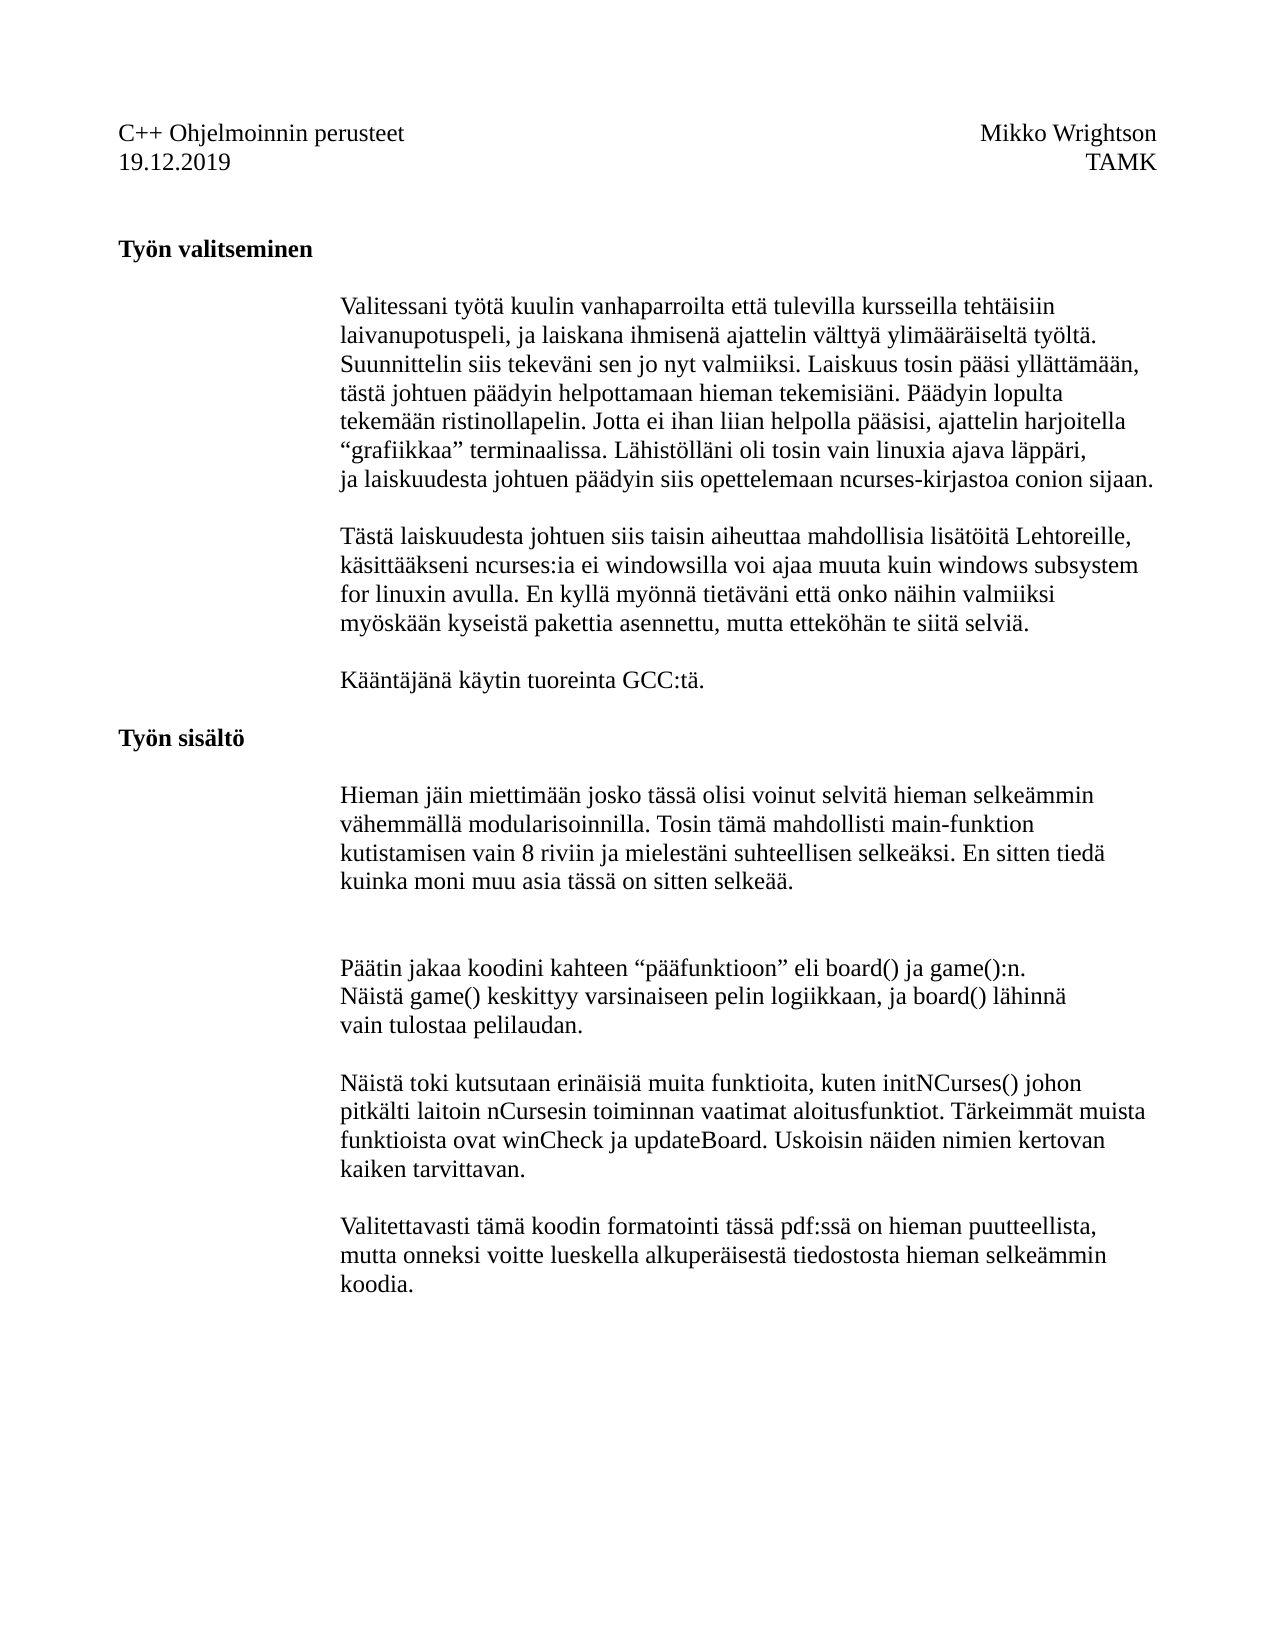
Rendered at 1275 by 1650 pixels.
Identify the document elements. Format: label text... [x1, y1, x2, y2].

text Tästä laiskuudesta johtuen siis taisin aiheuttaa mahdollisia lisätöitä Lehtoreille, käsittääkseni ncurses:ia ei windowsilla voi ajaa muuta kuin windows subsystem for linuxin avulla. En kyllä myönnä tietäväni että onko näihin valmiiksi myöskään kyseistä pakettia asennettu, mutta etteköhän te siitä selviä. [118, 521, 1157, 636]
text Valitessani työtä kuulin vanhaparroilta että tulevilla kursseilla tehtäisiin [118, 291, 1157, 320]
text Näistä toki kutsutaan erinäisiä muita funktioita, kuten initNCurses() johon pitkälti laitoin nCursesin toiminnan vaatimat aloitusfunktiot. Tärkeimmät muista funktioista ovat winCheck ja updateBoard. Uskoisin näiden nimien kertovan kaiken tarvittavan. [118, 1068, 1157, 1183]
text Työn sisältö [118, 723, 1157, 751]
text laivanupotuspeli, ja laiskana ihmisenä ajattelin välttyä ylimääräiseltä työltä. [118, 320, 1157, 349]
text tästä johtuen päädyin helpottamaan hieman tekemisiäni. Päädyin lopulta [118, 378, 1157, 406]
text Kääntäjänä käytin tuoreinta GCC:tä. [118, 665, 1157, 694]
text tekemään ristinollapelin. Jotta ei ihan liian helpolla pääsisi, ajattelin harjoitella [118, 406, 1157, 435]
text Hieman jäin miettimään josko tässä olisi voinut selvitä hieman selkeämmin vähemmällä modularisoinnilla. Tosin tämä mahdollisti main-funktion kutistamisen vain 8 riviin ja mielestäni suhteellisen selkeäksi. En sitten tiedä kuinka moni muu asia tässä on sitten selkeää. [118, 780, 1157, 895]
text ja laiskuudesta johtuen päädyin siis opettelemaan ncurses-kirjastoa conion sijaan. [118, 464, 1157, 493]
text Työn valitseminen [118, 234, 1157, 263]
text Näistä game() keskittyy varsinaiseen pelin logiikkaan, ja board() lähinnä vain tulostaa pelilaudan. [118, 981, 1157, 1039]
text Valitettavasti tämä koodin formatointi tässä pdf:ssä on hieman puutteellista, mutta onneksi voitte lueskella alkuperäisestä tiedostosta hieman selkeämmin koodia. [118, 1211, 1157, 1298]
text “grafiikkaa” terminaalissa. Lähistölläni oli tosin vain linuxia ajava läppäri, [118, 435, 1157, 464]
text Suunnittelin siis tekeväni sen jo nyt valmiiksi. Laiskuus tosin pääsi yllättämään, [118, 349, 1157, 378]
text Päätin jakaa koodini kahteen “pääfunktioon” eli board() ja game():n. [118, 953, 1157, 981]
